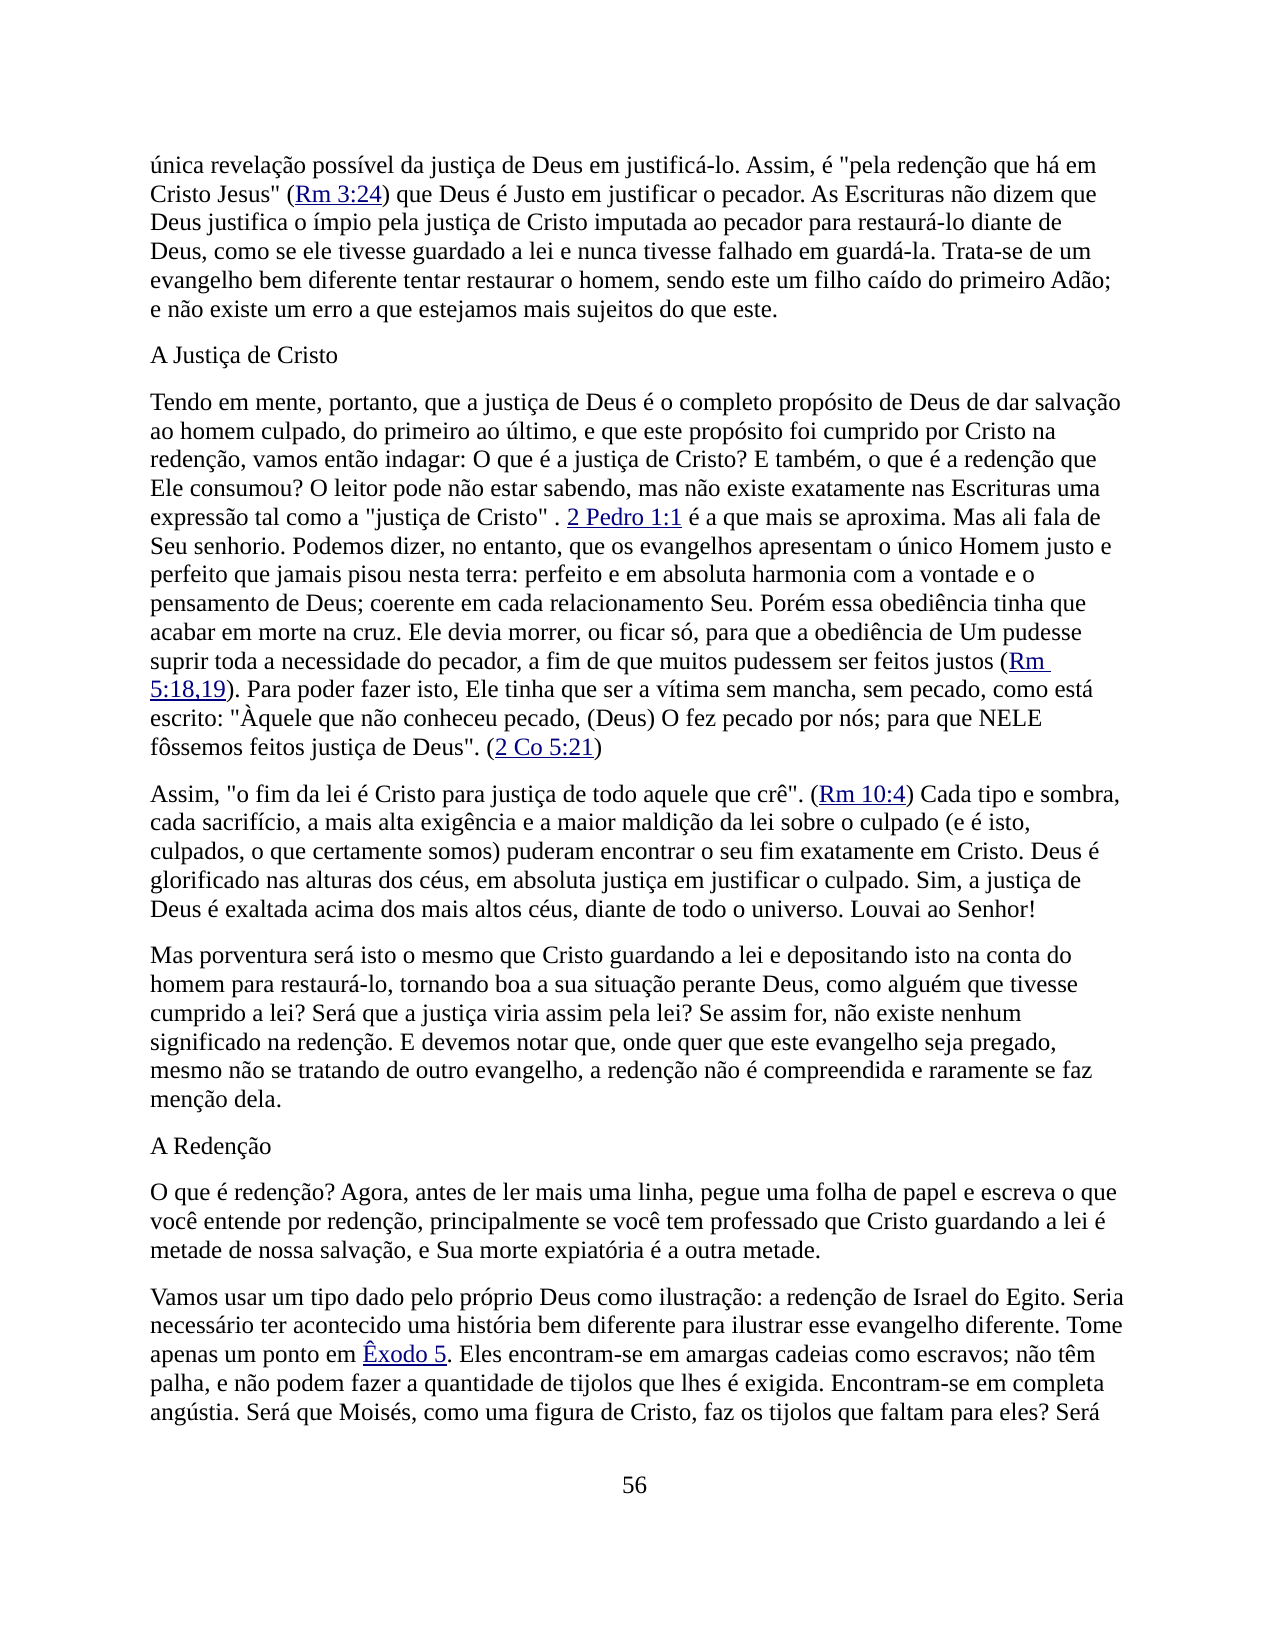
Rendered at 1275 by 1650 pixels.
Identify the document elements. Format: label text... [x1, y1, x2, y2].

text única revelação possível da justiça de Deus em justificá-lo. Assim, é "pela redenção que há em Cristo Jesus" (Rm 3:24) que Deus é Justo em justificar o pecador. As Escrituras não dizem que Deus justifica o ímpio pela justiça de Cristo imputada ao pecador para restaurá-lo diante de Deus, como se ele tivesse guardado a lei e nunca tivesse falhado em guardá-la. Trata-se de um evangelho bem diferente tentar restaurar o homem, sendo este um filho caído do primeiro Adão; e não existe um erro a que estejamos mais sujeitos do que este. [150, 150, 1125, 322]
text Tendo em mente, portanto, que a justiça de Deus é o completo propósito de Deus de dar salvação ao homem culpado, do primeiro ao último, e que este propósito foi cumprido por Cristo na redenção, vamos então indagar: O que é a justiça de Cristo? E também, o que é a redenção que Ele consumou? O leitor pode não estar sabendo, mas não existe exatamente nas Escrituras uma expressão tal como a "justiça de Cristo" . 2 Pedro 1:1 é a que mais se aproxima. Mas ali fala de Seu senhorio. Podemos dizer, no entanto, que os evangelhos apresentam o único Homem justo e perfeito que jamais pisou nesta terra: perfeito e em absoluta harmonia com a vontade e o pensamento de Deus; coerente em cada relacionamento Seu. Porém essa obediência tinha que acabar em morte na cruz. Ele devia morrer, ou ficar só, para que a obediência de Um pudesse suprir toda a necessidade do pecador, a fim de que muitos pudessem ser feitos justos (Rm 5:18,19). Para poder fazer isto, Ele tinha que ser a vítima sem mancha, sem pecado, como está escrito: "Àquele que não conheceu pecado, (Deus) O fez pecado por nós; para que NELE fôssemos feitos justiça de Deus". (2 Co 5:21) [150, 387, 1125, 761]
text A Justiça de Cristo [150, 340, 1125, 369]
text Mas porventura será isto o mesmo que Cristo guardando a lei e depositando isto na conta do homem para restaurá-lo, tornando boa a sua situação perante Deus, como alguém que tivesse cumprido a lei? Será que a justiça viria assim pela lei? Se assim for, não existe nenhum significado na redenção. E devemos notar que, onde quer que este evangelho seja pregado, mesmo não se tratando de outro evangelho, a redenção não é compreendida e raramente se faz menção dela. [150, 940, 1125, 1113]
text Vamos usar um tipo dado pelo próprio Deus como ilustração: a redenção de Israel do Egito. Seria necessário ter acontecido uma história bem diferente para ilustrar esse evangelho diferente. Tome apenas um ponto em Êxodo 5. Eles encontram-se em amargas cadeias como escravos; não têm palha, e não podem fazer a quantidade de tijolos que lhes é exigida. Encontram-se em completa angústia. Será que Moisés, como uma figura de Cristo, faz os tijolos que faltam para eles? Será [150, 1282, 1125, 1425]
text A Redenção [150, 1131, 1125, 1159]
text Assim, "o fim da lei é Cristo para justiça de todo aquele que crê". (Rm 10:4) Cada tipo e sombra, cada sacrifício, a mais alta exigência e a maior maldição da lei sobre o culpado (e é isto, culpados, o que certamente somos) puderam encontrar o seu fim exatamente em Cristo. Deus é glorificado nas alturas dos céus, em absoluta justiça em justificar o culpado. Sim, a justiça de Deus é exaltada acima dos mais altos céus, diante de todo o universo. Louvai ao Senhor! [150, 779, 1125, 922]
text O que é redenção? Agora, antes de ler mais uma linha, pegue uma folha de papel e escreva o que você entende por redenção, principalmente se você tem professado que Cristo guardando a lei é metade de nossa salvação, e Sua morte expiatória é a outra metade. [150, 1177, 1125, 1264]
